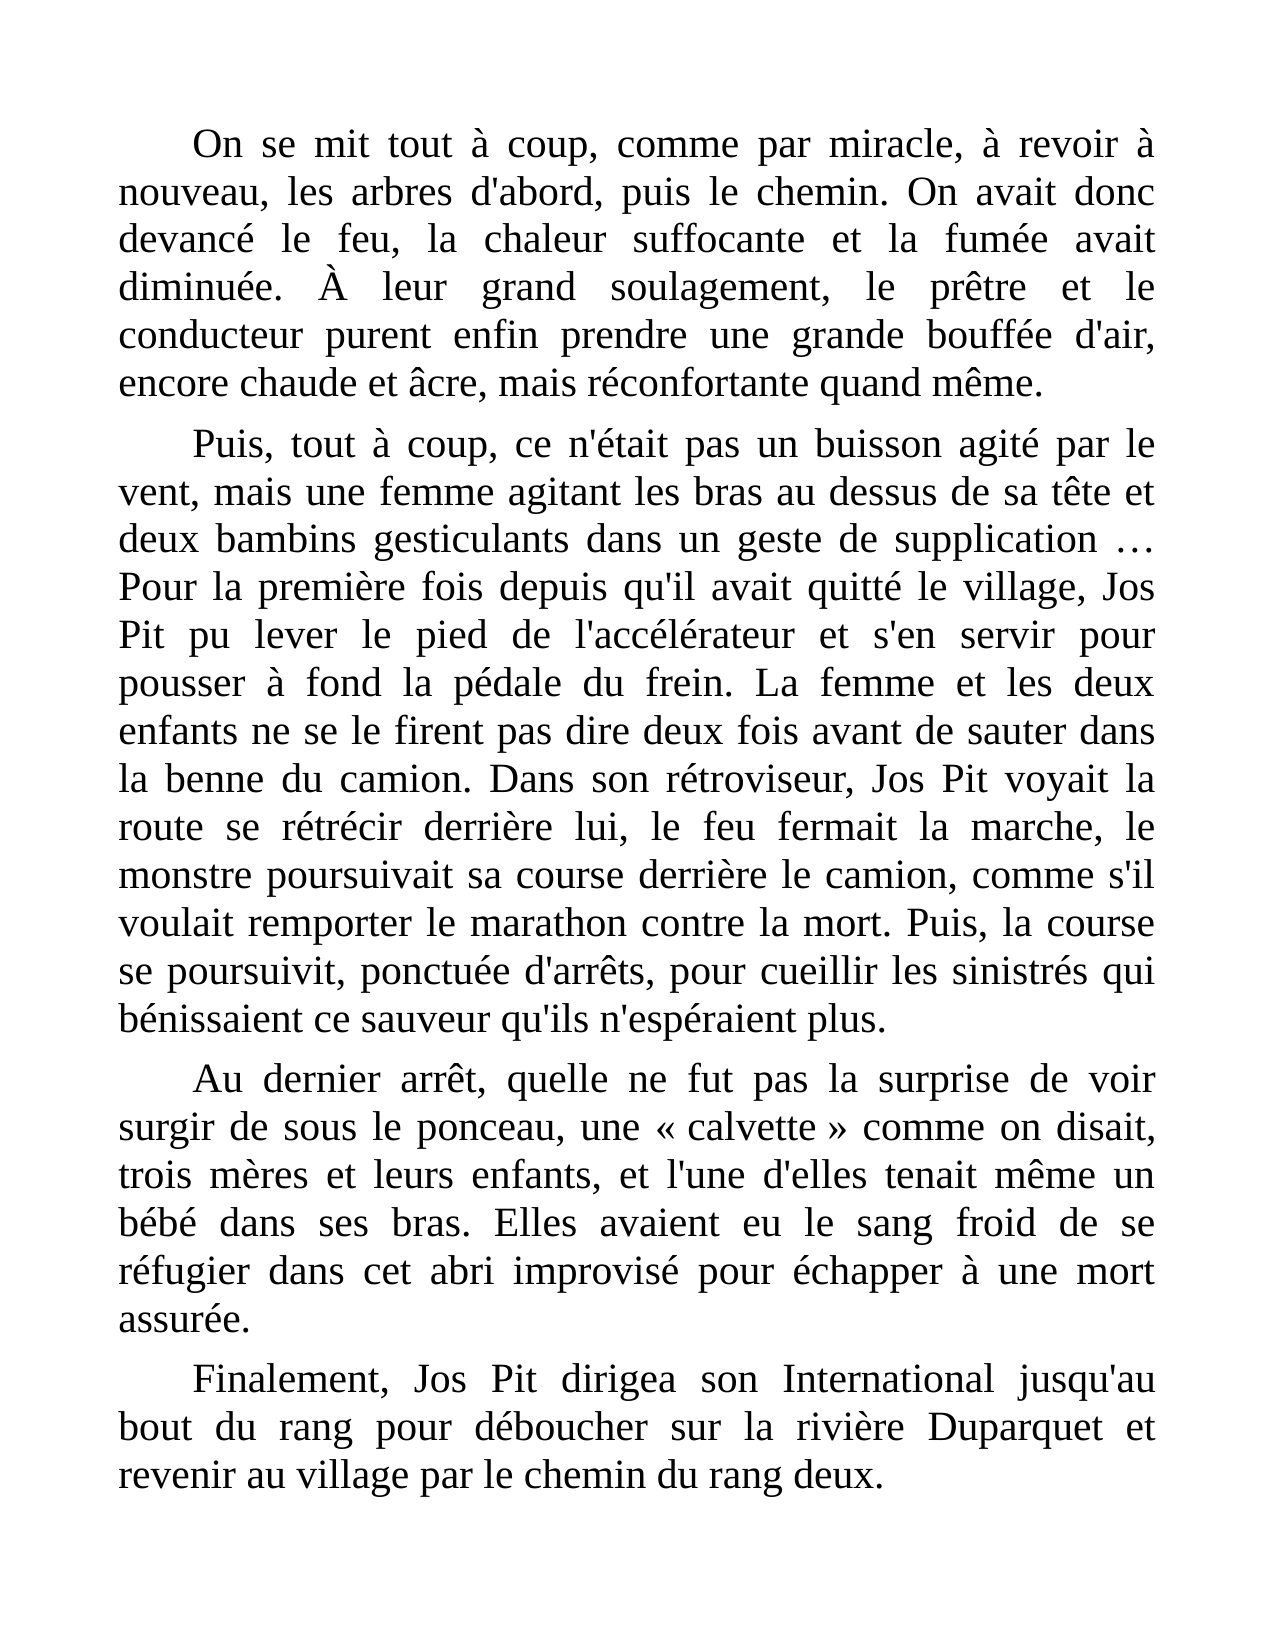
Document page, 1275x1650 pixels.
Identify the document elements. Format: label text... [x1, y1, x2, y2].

text Finalement, Jos Pit dirigea son International jusqu'au bout du rang pour déboucher sur la rivière Duparquet et revenir au village par le chemin du rang deux. [118, 1353, 1157, 1497]
text Puis, tout à coup, ce n'était pas un buisson agité par le vent, mais une femme agitant les bras au dessus de sa tête et deux bambins gesticulants dans un geste de supplication … Pour la première fois depuis qu'il avait quitté le village, Jos Pit pu lever le pied de l'accélérateur et s'en servir pour pousser à fond la pédale du frein. La femme et les deux enfants ne se le firent pas dire deux fois avant de sauter dans la benne du camion. Dans son rétroviseur, Jos Pit voyait la route se rétrécir derrière lui, le feu fermait la marche, le monstre poursuivait sa course derrière le camion, comme s'il voulait remporter le marathon contre la mort. Puis, la course se poursuivit, ponctuée d'arrêts, pour cueillir les sinistrés qui bénissaient ce sauveur qu'ils n'espéraient plus. [118, 418, 1157, 1041]
text On se mit tout à coup, comme par miracle, à revoir à nouveau, les arbres d'abord, puis le chemin. On avait donc devancé le feu, la chaleur suffocante et la fumée avait diminuée. À leur grand soulagement, le prêtre et le conducteur purent enfin prendre une grande bouffée d'air, encore chaude et âcre, mais réconfortante quand même. [118, 118, 1157, 406]
text Au dernier arrêt, quelle ne fut pas la surprise de voir surgir de sous le ponceau, une « calvette » comme on disait, trois mères et leurs enfants, et l'une d'elles tenait même un bébé dans ses bras. Elles avaient eu le sang froid de se réfugier dans cet abri improvisé pour échapper à une mort assurée. [118, 1053, 1157, 1341]
